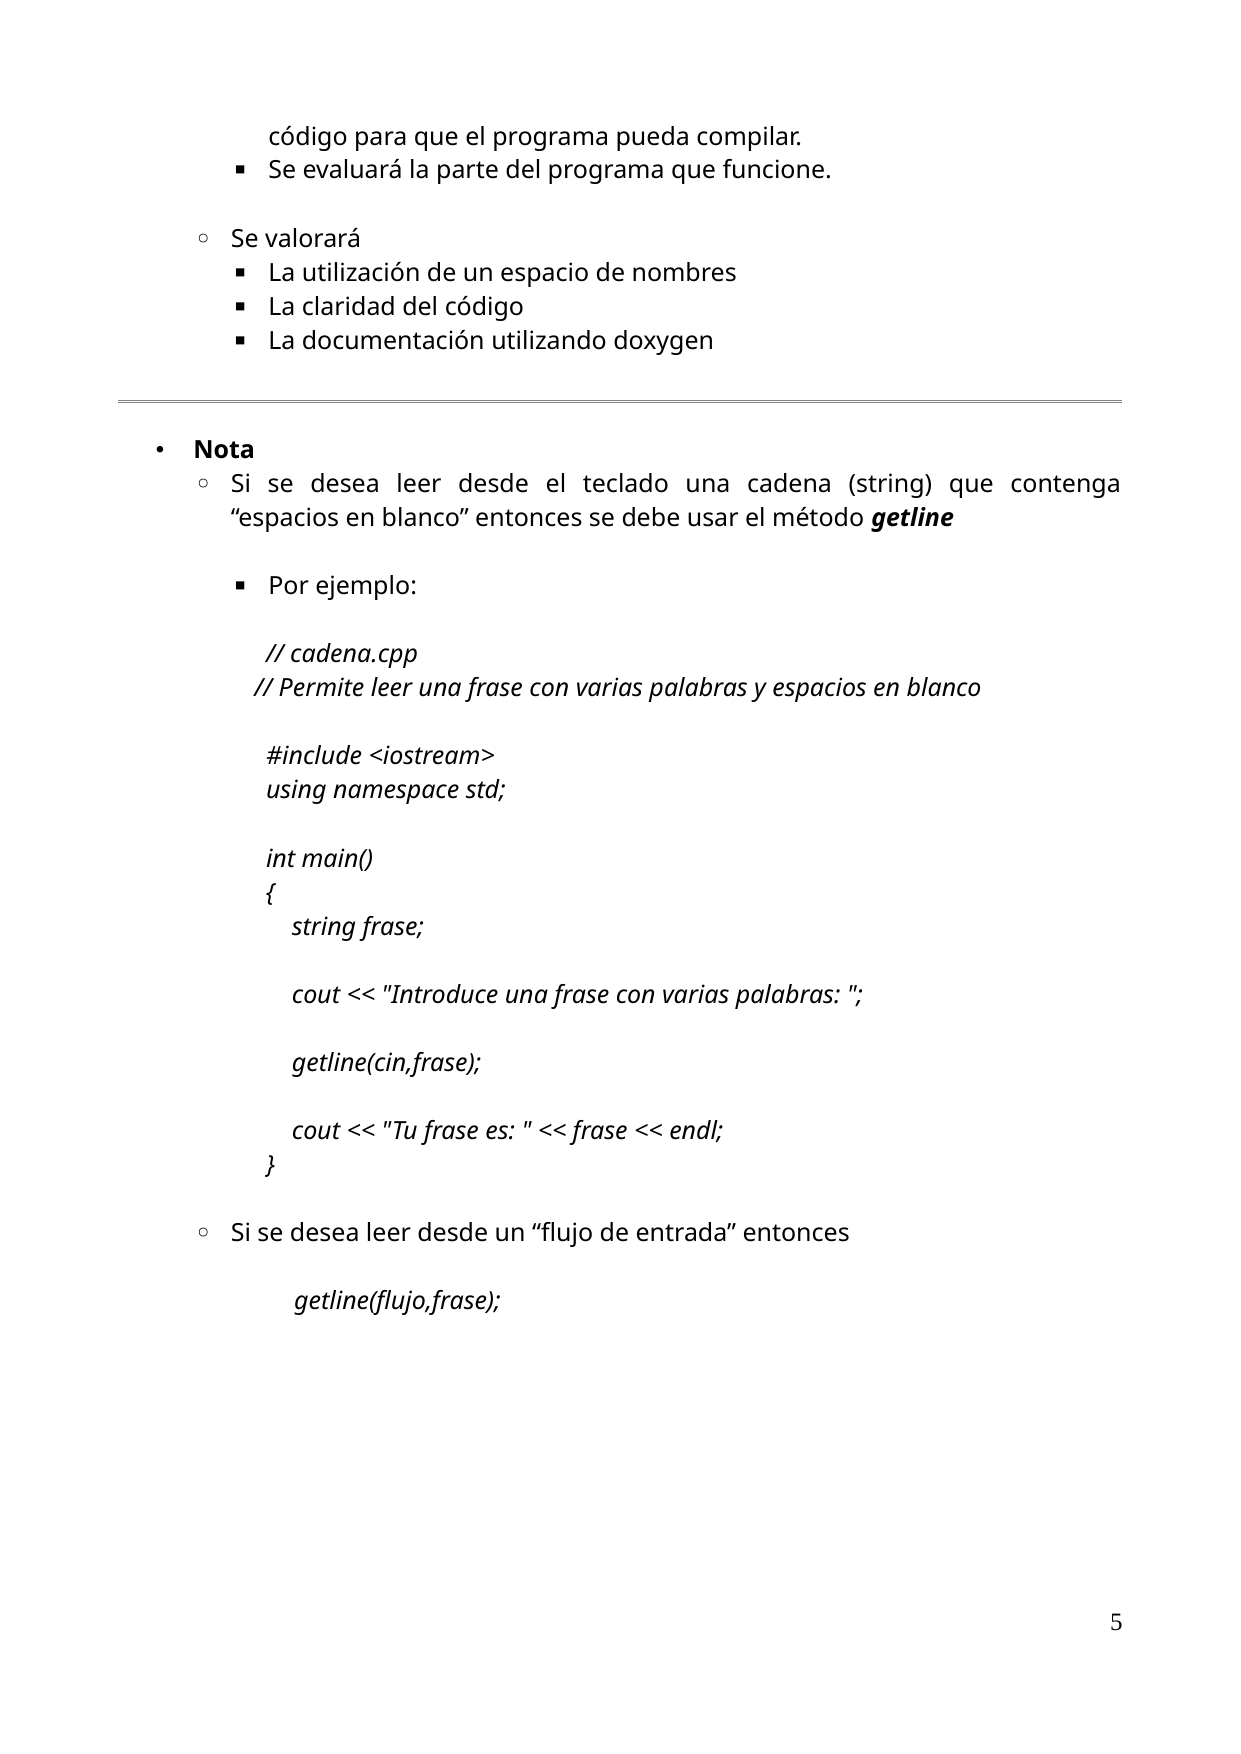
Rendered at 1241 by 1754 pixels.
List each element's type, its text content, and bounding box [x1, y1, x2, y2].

list Se valorará [193, 220, 1122, 254]
list Nota [156, 431, 1122, 466]
list getline(cin,frase); [228, 1044, 1122, 1079]
text // cadena.cpp [228, 636, 1122, 670]
list string frase; [228, 908, 1122, 942]
list Si se desea leer desde un “flujo de entrada” entonces [193, 1215, 1122, 1249]
list La claridad del código [231, 288, 1122, 322]
list #include <iostream> [228, 738, 1122, 772]
list Si se desea leer desde el teclado una cadena (string) que contenga “espacios en blanco” entonces se debe usar el método getline [193, 466, 1122, 534]
list Se evaluará la parte del programa que funcione. [231, 152, 1122, 186]
list } [228, 1147, 1122, 1181]
list getline(flujo,frase); [231, 1283, 1122, 1317]
list cout << "Introduce una frase con varias palabras: "; [228, 976, 1122, 1011]
list cout << "Tu frase es: " << frase << endl; [228, 1113, 1122, 1147]
list int main() [228, 840, 1122, 874]
list { [228, 874, 1122, 908]
list código para que el programa pueda compilar. [231, 118, 1122, 152]
list La utilización de un espacio de nombres [231, 254, 1122, 288]
list Por ejemplo: [231, 568, 1122, 602]
text // Permite leer una frase con varias palabras y espacios en blanco [228, 670, 1122, 704]
list using namespace std; [228, 772, 1122, 806]
list La documentación utilizando doxygen [231, 322, 1122, 357]
